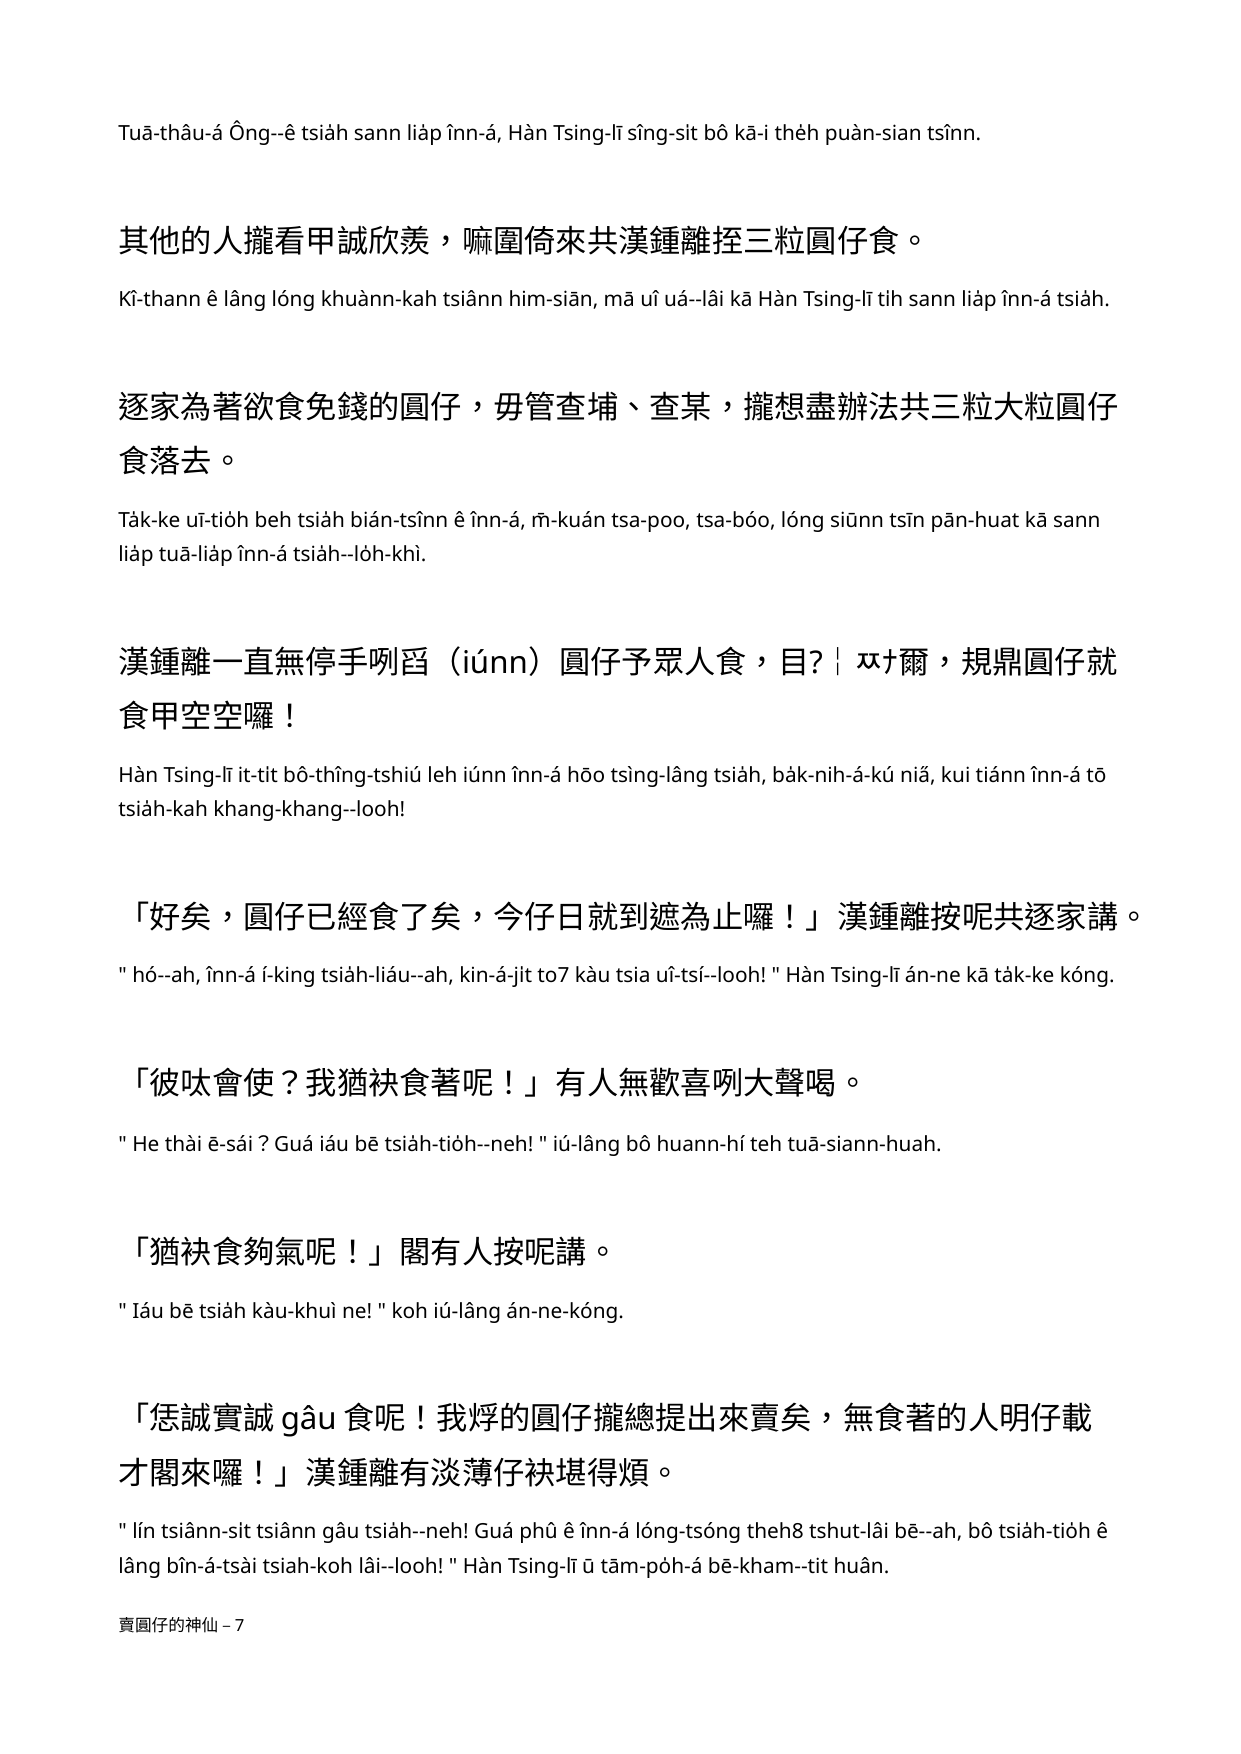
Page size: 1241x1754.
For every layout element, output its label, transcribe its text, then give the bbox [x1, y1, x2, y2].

text 「彼呔會使？我猶袂食著呢！」有人無歡喜咧大聲喝。 [118, 1058, 1122, 1103]
text 逐家為著欲食免錢的圓仔，毋管查埔、查某，攏想盡辦法共三粒大粒圓仔食落去。 [118, 382, 1122, 482]
text " lín tsiânn-si̍t tsiânn gâu tsia̍h--neh! Guá phû ê înn-á lóng-tsóng theh8 tshut-lâi bē--ah, bô tsia̍h-tio̍h ê lâng bîn-á-tsài tsiah-koh lâi--looh! " Hàn Tsing-lī ū tām-po̍h-á bē-kham--tit huân. [118, 1517, 1122, 1579]
text " He thài ē-sái？Guá iáu bē tsia̍h-tio̍h--neh! " iú-lâng bô huann-hí teh tuā-siann-huah. [118, 1127, 1122, 1157]
text 「恁誠實誠gâu食呢！我烰的圓仔攏總提出來賣矣，無食著的人明仔載才閣來囉！」漢鍾離有淡薄仔袂堪得煩。 [118, 1393, 1122, 1493]
text 「好矣，圓仔已經食了矣，今仔日就到遮為止囉！」漢鍾離按呢共逐家講。 [118, 892, 1122, 937]
text Hàn Tsing-lī it-ti̍t bô-thîng-tshiú leh iúnn înn-á hōo tsìng-lâng tsia̍h, ba̍k-nih-á-kú nia̋, kui tiánn înn-á tō tsia̍h-kah khang-khang--looh! [118, 760, 1122, 823]
text 漢鍾離一直無停手咧舀（iúnn）圓仔予眾人食，目?￤ﾹﾅ爾，規鼎圓仔就食甲空空囉！ [118, 637, 1122, 737]
text Kî-thann ê lâng lóng khuànn-kah tsiânn him-siān, mā uî uá--lâi kā Hàn Tsing-lī ti̍h sann lia̍p înn-á tsia̍h. [118, 284, 1122, 313]
text " hó--ah, înn-á í-king tsia̍h-liáu--ah, kin-á-ji̍t to7 kàu tsia uî-tsí--looh! " Hàn Tsing-lī án-ne kā ta̍k-ke kóng. [118, 961, 1122, 989]
text Ta̍k-ke uī-tio̍h beh tsia̍h bián-tsînn ê înn-á, m̄-kuán tsa-poo, tsa-bóo, lóng siūnn tsīn pān-huat kā sann lia̍p tuā-lia̍p înn-á tsia̍h--lo̍h-khì. [118, 505, 1122, 568]
text Tuā-thâu-á Ông--ê tsia̍h sann lia̍p înn-á, Hàn Tsing-lī sîng-si̍t bô kā-i the̍h puàn-sian tsînn. [118, 118, 1122, 147]
text 其他的人攏看甲誠欣羨，嘛圍倚來共漢鍾離挃三粒圓仔食。 [118, 216, 1122, 261]
text " Iáu bē tsia̍h kàu-khuì ne! " koh iú-lâng án-ne-kóng. [118, 1296, 1122, 1324]
text 「猶袂食夠氣呢！」閣有人按呢講。 [118, 1227, 1122, 1272]
